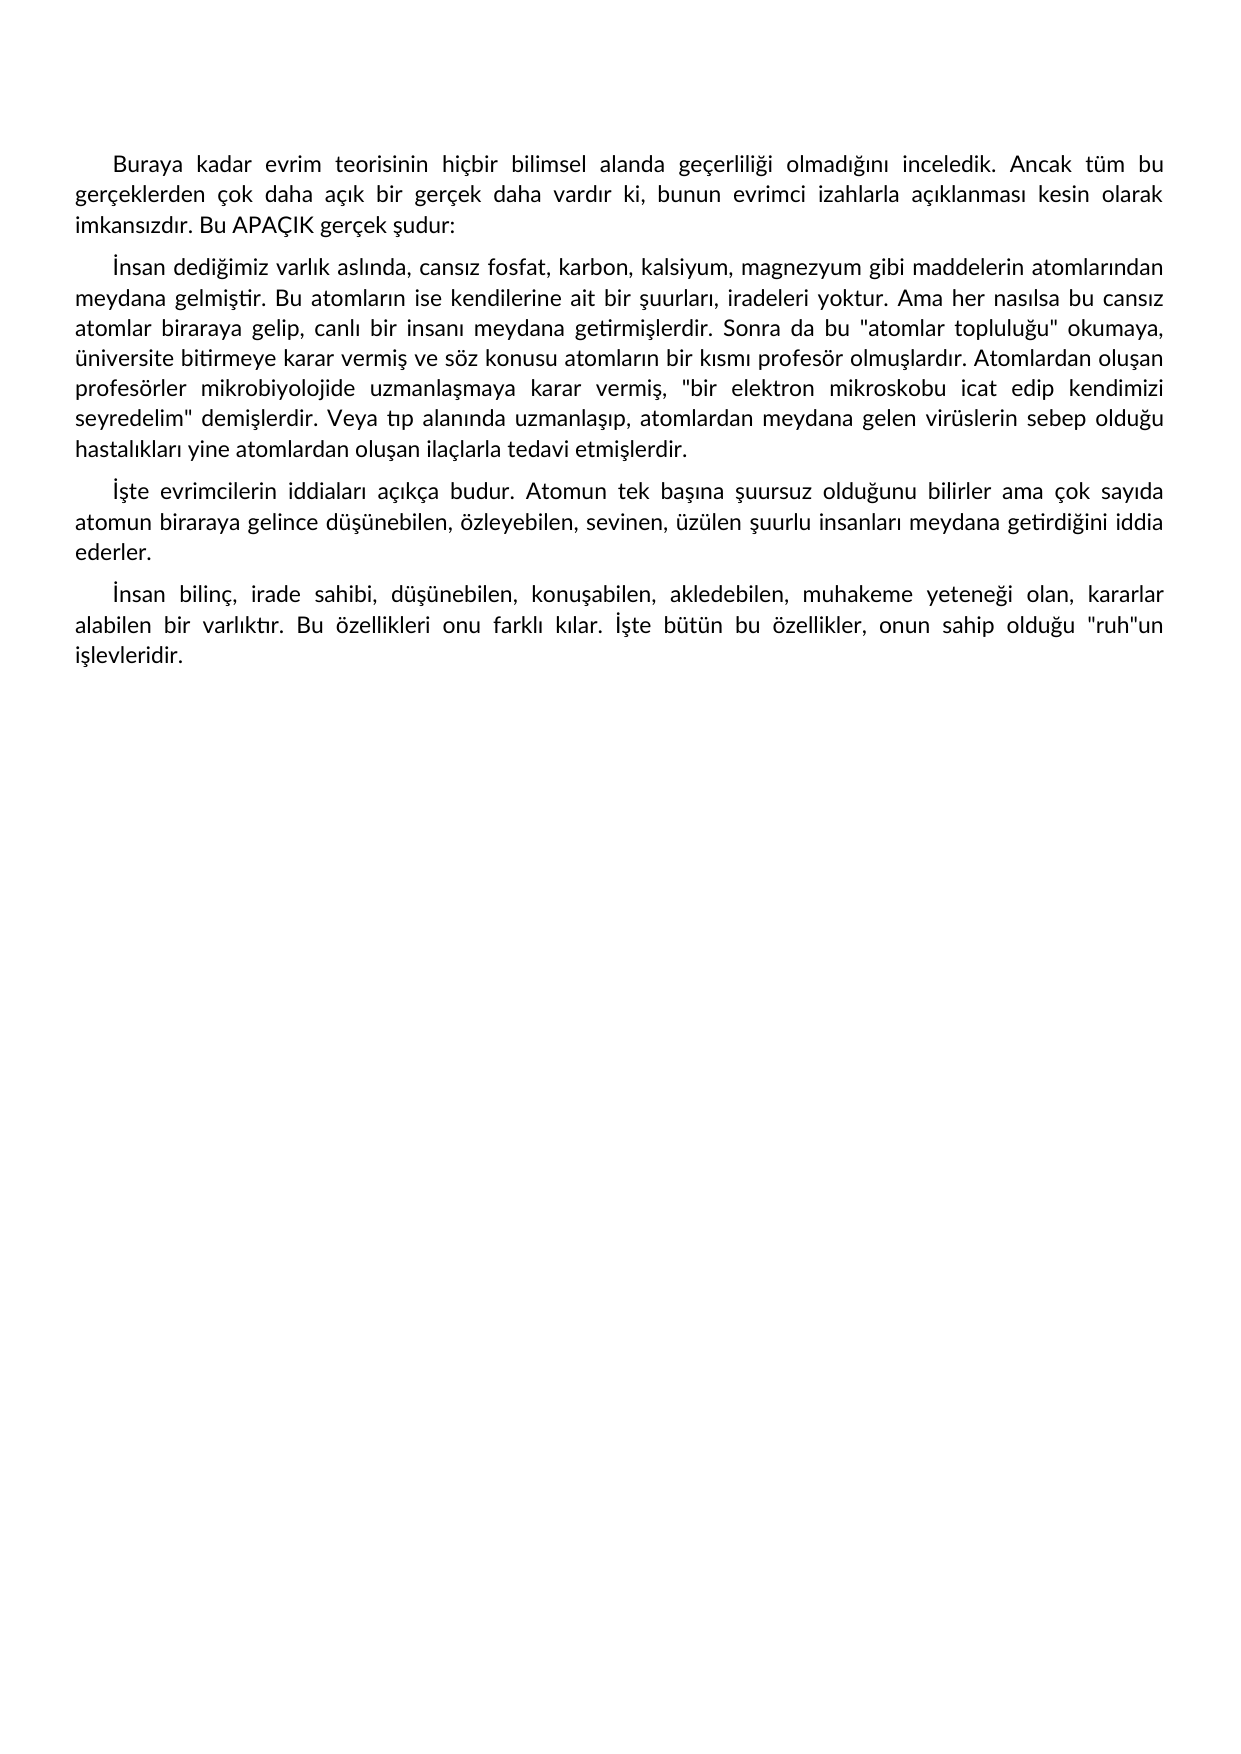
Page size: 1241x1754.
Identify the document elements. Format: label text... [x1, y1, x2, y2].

text İnsan dediğimiz varlık aslında, cansız fosfat, karbon, kalsiyum, magnezyum gibi maddelerin atomlarından meydana gelmiştir. Bu atomların ise kendilerine ait bir şuurları, iradeleri yoktur. Ama her nasılsa bu cansız atomlar biraraya gelip, canlı bir insanı meydana getirmişlerdir. Sonra da bu "atomlar topluluğu" okumaya, üniversite bitirmeye karar vermiş ve söz konusu atomların bir kısmı profesör olmuşlardır. Atomlardan oluşan profesörler mikrobiyolojide uzmanlaşmaya karar vermiş, "bir elektron mikroskobu icat edip kendimizi seyredelim" demişlerdir. Veya tıp alanında uzmanlaşıp, atomlardan meydana gelen virüslerin sebep olduğu hastalıkları yine atomlardan oluşan ilaçlarla tedavi etmişlerdir. [75, 253, 1165, 462]
text İnsan bilinç, irade sahibi, düşünebilen, konuşabilen, akledebilen, muhakeme yeteneği olan, kararlar alabilen bir varlıktır. Bu özellikleri onu farklı kılar. İşte bütün bu özellikler, onun sahip olduğu "ruh"un işlevleridir. [75, 580, 1165, 668]
text İşte evrimcilerin iddiaları açıkça budur. Atomun tek başına şuursuz olduğunu bilirler ama çok sayıda atomun biraraya gelince düşünebilen, özleyebilen, sevinen, üzülen şuurlu insanları meydana getirdiğini iddia ederler. [75, 477, 1165, 565]
text Buraya kadar evrim teorisinin hiçbir bilimsel alanda geçerliliği olmadığını inceledik. Ancak tüm bu gerçeklerden çok daha açık bir gerçek daha vardır ki, bunun evrimci izahlarla açıklanması kesin olarak imkansızdır. Bu APAÇIK gerçek şudur: [75, 150, 1165, 238]
